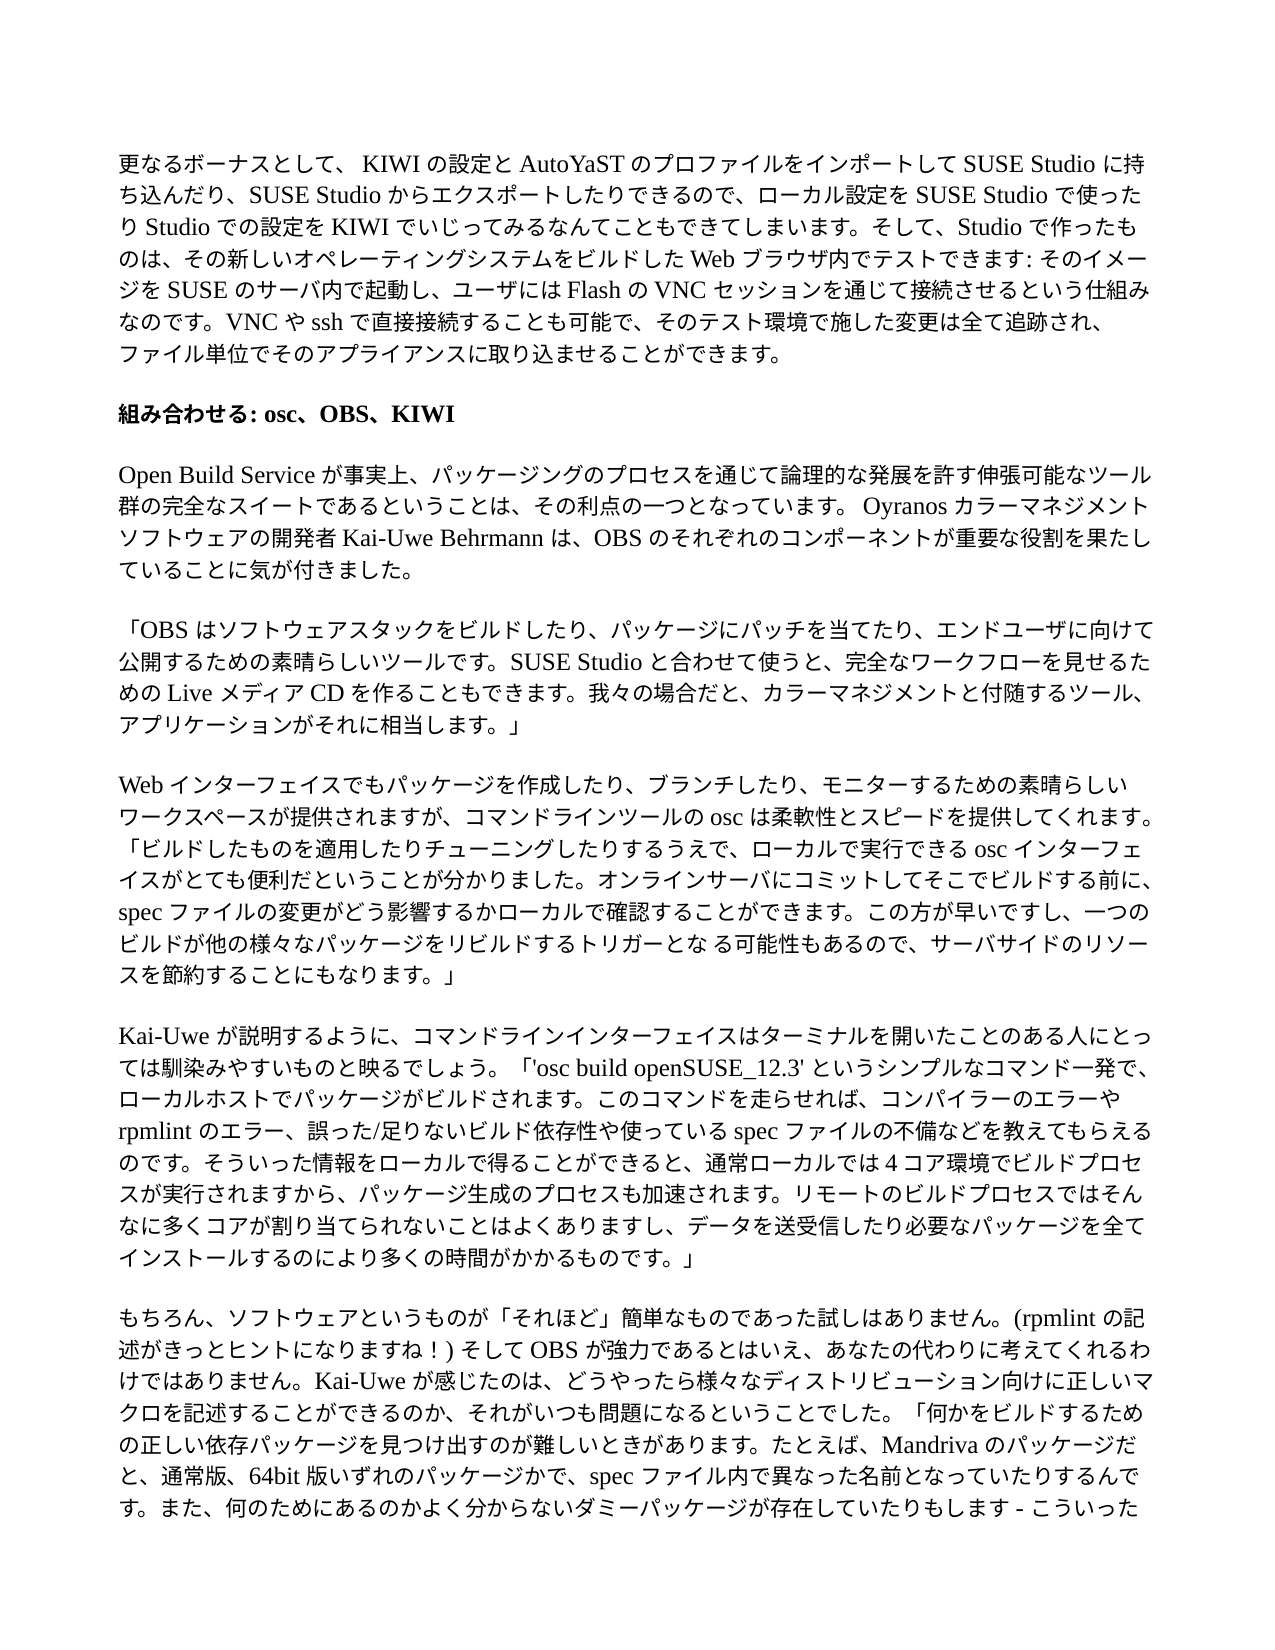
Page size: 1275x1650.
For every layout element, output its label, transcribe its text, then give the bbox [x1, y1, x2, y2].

text 更なるボーナスとして、 KIWI の設定と AutoYaST のプロファイルをインポートして SUSE Studio に持ち込んだり、SUSE Studio からエクスポートしたりできるので、ローカル設定を SUSE Studio で使ったり Studio での設定を KIWI でいじってみるなんてこともできてしまいます。そして、Studio で作ったものは、その新しいオペレーティングシステムをビルドした Web ブラウザ内でテストできます: そのイメージを SUSE のサーバ内で起動し、ユーザには Flash の VNC セッションを通じて接続させるという仕組みなのです。VNC や ssh で直接接続することも可能で、そのテスト環境で施した変更は全て追跡され、ファイル単位でそのアプライアンスに取り込ませることができます。 [118, 147, 1157, 368]
text 「OBS はソフトウェアスタックをビルドしたり、パッケージにパッチを当てたり、エンドユーザに向けて公開するための素晴らしいツールです。SUSE Studio と合わせて使うと、完全なワークフローを見せるための Live メディア CD を作ることもできます。我々の場合だと、カラーマネジメントと付随するツール、アプリケーションがそれに相当します。」 [118, 613, 1157, 740]
text Open Build Service が事実上、パッケージングのプロセスを通じて論理的な発展を許す伸張可能なツール群の完全なスイートであるということは、その利点の一つとなっています。 Oyranos カラーマネジメントソフトウェアの開発者 Kai-Uwe Behrmann は、OBS のそれぞれのコンポーネントが重要な役割を果たしていることに気が付きました。 [118, 458, 1157, 584]
text 組み合わせる: osc、OBS、KIWI [118, 397, 1157, 429]
text もちろん、ソフトウェアというものが「それほど」簡単なものであった試しはありません。(rpmlint の記述がきっとヒントになりますね！) そして OBS が強力であるとはいえ、あなたの代わりに考えてくれるわけではありません。Kai-Uwe が感じたのは、どうやったら様々なディストリビューション向けに正しいマクロを記述することができるのか、それがいつも問題になるということでした。「何かをビルドするための正しい依存パッケージを見つけ出すのが難しいときがあります。たとえば、Mandriva のパッケージだと、通常版、64bit 版いずれのパッケージかで、spec ファイル内で異なった名前となっていたりするんです。また、何のためにあるのかよく分からないダミーパッケージが存在していたりもします - こういった [118, 1301, 1157, 1523]
text Web インターフェイスでもパッケージを作成したり、ブランチしたり、モニターするための素晴らしいワークスペースが提供されますが、コマンドラインツールの osc は柔軟性とスピードを提供してくれます。「ビルドしたものを適用したりチューニングしたりするうえで、ローカルで実行できる osc インターフェイスがとても便利だということが分かりました。オンラインサーバにコミットしてそこでビルドする前に、spec ファイルの変更がどう影響するかローカルで確認することができます。この方が早いですし、一つのビルドが他の様々なパッケージをリビルドするトリガーとな る可能性もあるので、サーバサイドのリソースを節約することにもなります。」 [118, 768, 1157, 990]
text Kai-Uwe が説明するように、コマンドラインインターフェイスはターミナルを開いたことのある人にとっては馴染みやすいものと映るでしょう。「'osc build openSUSE_12.3' というシンプルなコマンド一発で、ローカルホストでパッケージがビルドされます。このコマンドを走らせれば、コンパイラーのエラーや rpmlint のエラー、誤った/足りないビルド依存性や使っている spec ファイルの不備などを教えてもらえるのです。そういった情報をローカルで得ることができると、通常ローカルでは4コア環境でビルドプロセスが実行されますから、パッケージ生成のプロセスも加速されます。リモートのビルドプロセスではそんなに多くコアが割り当てられないことはよくありますし、データを送受信したり必要なパッケージを全てインストールするのにより多くの時間がかかるものです。」 [118, 1019, 1157, 1272]
